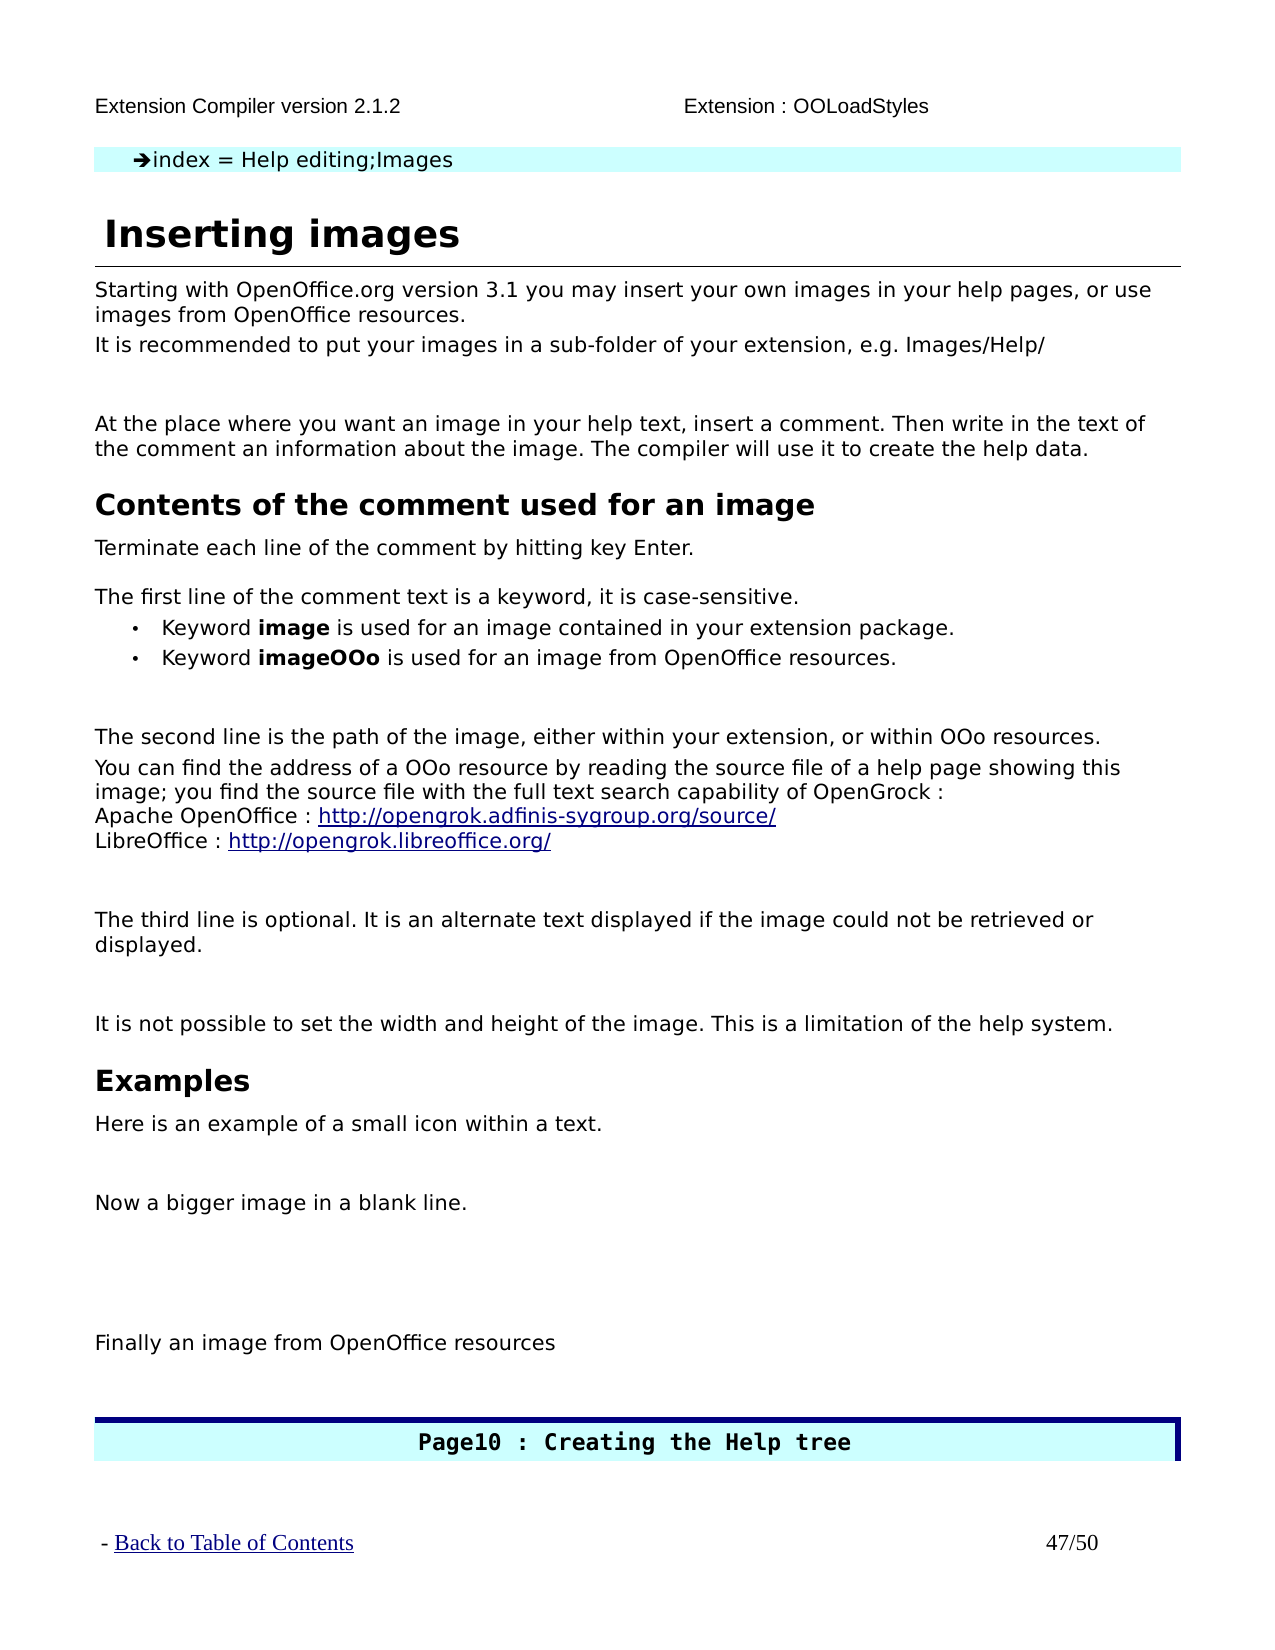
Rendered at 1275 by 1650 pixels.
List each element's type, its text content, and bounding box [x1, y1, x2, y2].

text At the place where you want an image in your help text, insert a comment. Then write in the text of the comment an information about the image. The compiler will use it to create the help data. [94, 363, 1181, 461]
text It is recommended to put your images in a sub-folder of your extension, e.g. Images/Help/ [94, 333, 1181, 357]
text The third line is optional. It is an alternate text displayed if the image could not be retrieved or displayed. [94, 859, 1181, 957]
text Page10 : Creating the Help tree [94, 1418, 1175, 1461]
text Examples [94, 1064, 1181, 1098]
list index = Help editing;Images [94, 147, 1181, 172]
list Keyword image is used for an image contained in your extension package. [132, 616, 1181, 640]
text Contents of the comment used for an image [94, 489, 1181, 523]
text Finally an image from OpenOffice resources [94, 1282, 1181, 1355]
text Starting with OpenOffice.org version 3.1 you may insert your own images in your help pages, or use images from OpenOffice resources. [94, 278, 1181, 327]
text It is not possible to set the width and height of the image. This is a limitation of the help system. [94, 963, 1181, 1036]
text Inserting images [94, 203, 1181, 266]
text Terminate each line of the comment by hitting key Enter. The first line of the comment text is a keyword, it is case-sensitive. [94, 536, 1181, 610]
text You can find the address of a OOo resource by reading the source file of a help page showing this image; you find the source file with the full text search capability of OpenGrock : Apache OpenOffice : http://opengrok.adfinis-sygroup.org/source/ LibreOffice : http://opengrok.libreoffice.org/ [94, 756, 1181, 853]
text Now a bigger image in a blank line. [94, 1142, 1181, 1215]
text Here is an example of a small icon within a text. [94, 1112, 1181, 1136]
list Keyword imageOOo is used for an image from OpenOffice resources. [132, 646, 1181, 670]
text The second line is the path of the image, either within your extension, or within OOo resources. [94, 676, 1181, 750]
